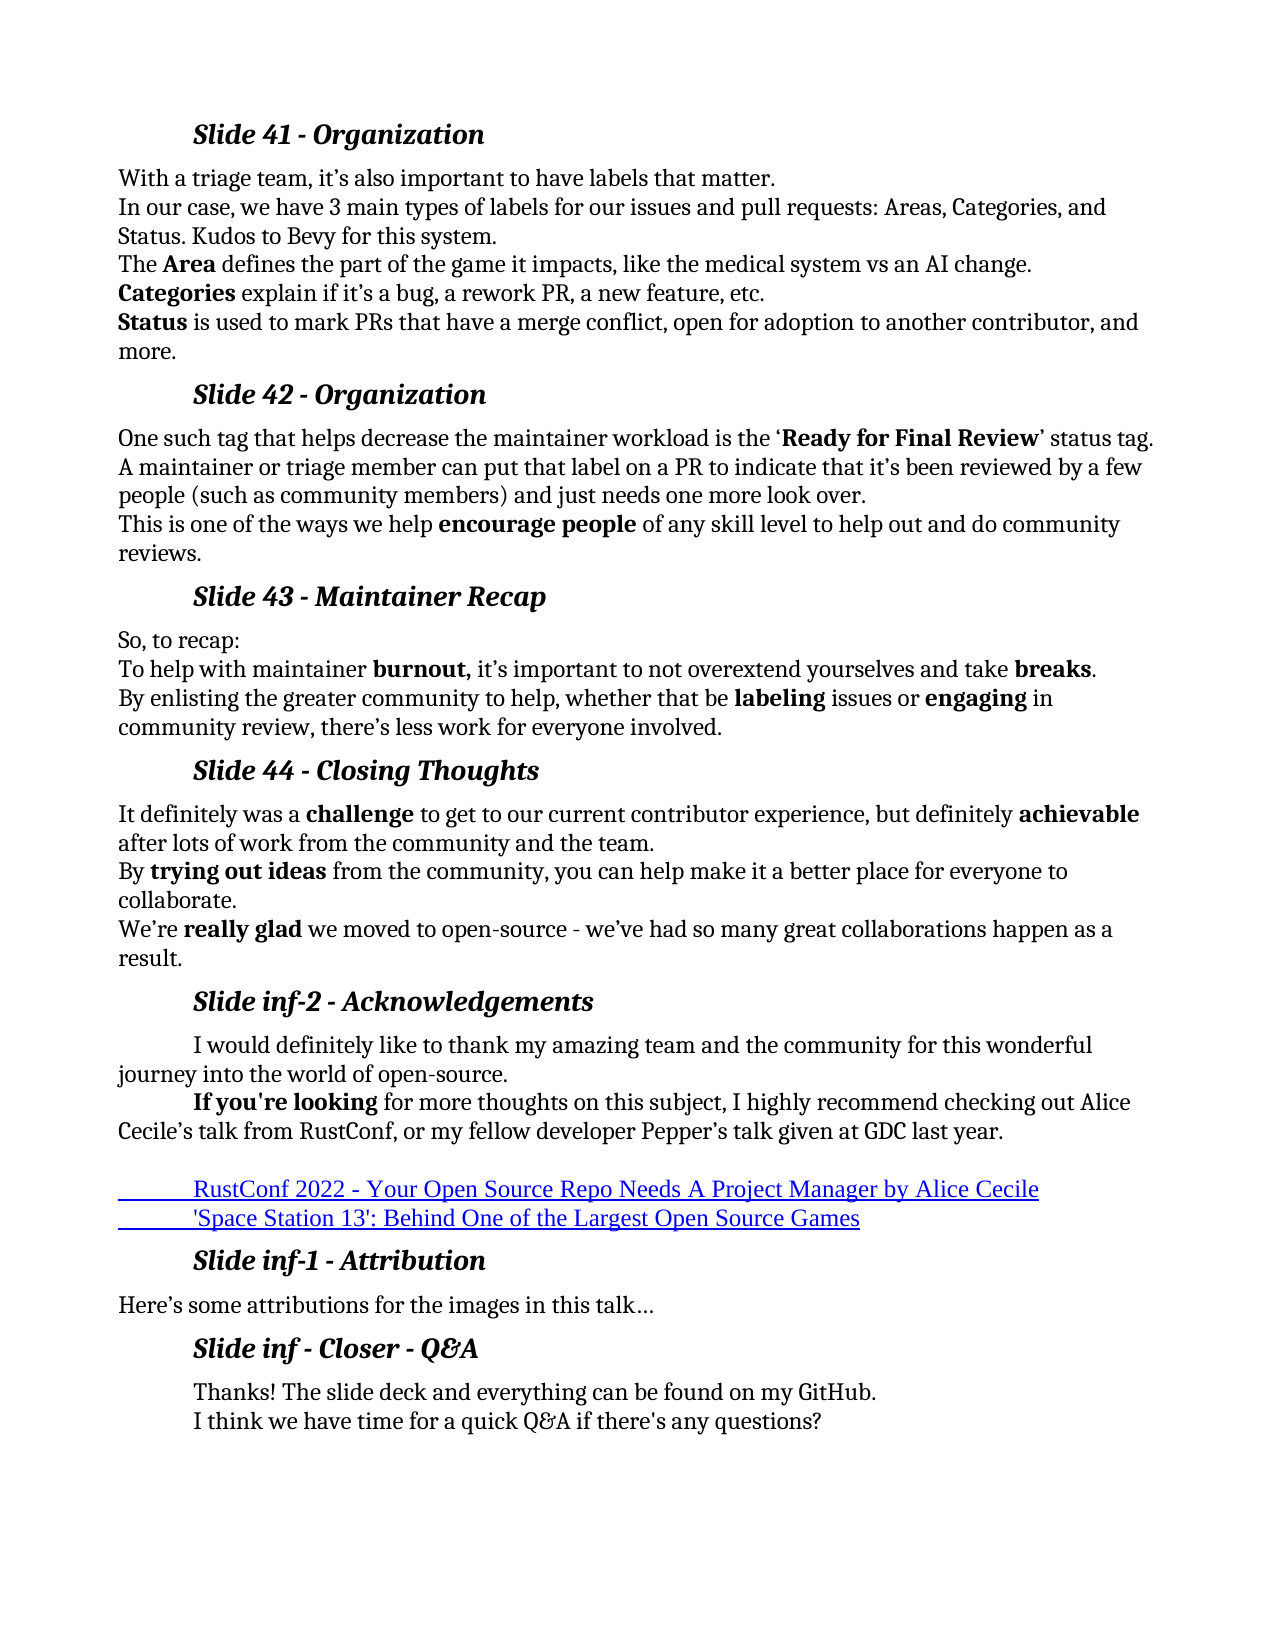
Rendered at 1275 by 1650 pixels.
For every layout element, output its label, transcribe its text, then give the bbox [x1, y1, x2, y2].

list If you're looking for more thoughts on this subject, I highly recommend checking out Alice Cecile’s talk from RustConf, or my fellow developer Pepper’s talk given at GDC last year. [118, 1088, 1157, 1146]
text To help with maintainer burnout, it’s important to not overextend yourselves and take breaks. [118, 655, 1157, 684]
text In our case, we have 3 main types of labels for our issues and pull requests: Areas, Categories, and Status. Kudos to Bevy for this system. [118, 193, 1157, 250]
subtitle Slide inf - Closer - Q&A [118, 1332, 1157, 1365]
text A maintainer or triage member can put that label on a PR to indicate that it’s been reviewed by a few people (such as community members) and just needs one more look over. [118, 453, 1157, 510]
text So, to recap: [118, 626, 1157, 655]
subtitle Slide 41 - Organization [118, 118, 1157, 152]
subtitle Slide inf-2 - Acknowledgements [118, 985, 1157, 1018]
list Thanks! The slide deck and everything can be found on my GitHub. [118, 1378, 1157, 1407]
subtitle Slide 43 - Maintainer Recap [118, 580, 1157, 614]
text Status is used to mark PRs that have a merge conflict, open for adoption to another contributor, and more. [118, 308, 1157, 365]
text We’re really glad we moved to open-source - we’ve had so many great collaborations happen as a result. [118, 915, 1157, 972]
subtitle Slide 42 - Organization [118, 378, 1157, 411]
text It definitely was a challenge to get to our current contributor experience, but definitely achievable after lots of work from the community and the team. [118, 800, 1157, 857]
text The Area defines the part of the game it impacts, like the medical system vs an AI change. [118, 250, 1157, 279]
text With a triage team, it’s also important to have labels that matter. [118, 164, 1157, 193]
list 'Space Station 13': Behind One of the Largest Open Source Games [118, 1203, 1157, 1232]
subtitle Slide 44 - Closing Thoughts [118, 754, 1157, 787]
list I would definitely like to thank my amazing team and the community for this wonderful journey into the world of open-source. [118, 1031, 1157, 1088]
text Here’s some attributions for the images in this talk… [118, 1291, 1157, 1319]
text By enlisting the greater community to help, whether that be labeling issues or engaging in community review, there’s less work for everyone involved. [118, 684, 1157, 741]
list RustConf 2022 - Your Open Source Repo Needs A Project Manager by Alice Cecile [118, 1174, 1157, 1203]
text By trying out ideas from the community, you can help make it a better place for everyone to collaborate. [118, 857, 1157, 915]
text Categories explain if it’s a bug, a rework PR, a new feature, etc. [118, 279, 1157, 308]
subtitle Slide inf-1 - Attribution [118, 1244, 1157, 1278]
text This is one of the ways we help encourage people of any skill level to help out and do community reviews. [118, 510, 1157, 568]
list I think we have time for a quick Q&A if there's any questions? [118, 1407, 1157, 1435]
text One such tag that helps decrease the maintainer workload is the ‘Ready for Final Review’ status tag. [118, 424, 1157, 453]
